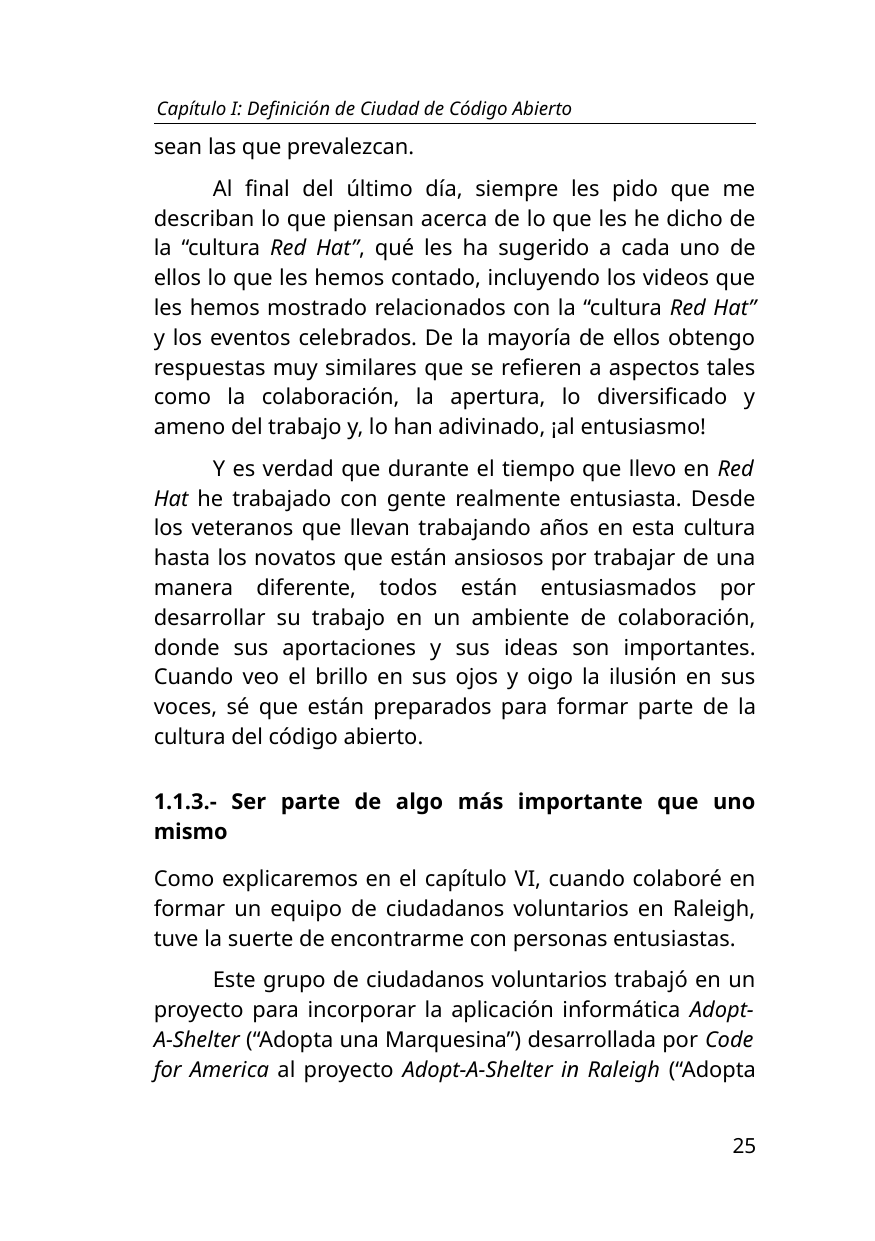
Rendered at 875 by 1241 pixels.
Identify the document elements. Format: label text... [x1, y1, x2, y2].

text Como explicaremos en el capítulo VI, cuando colaboré en for­mar un equipo de ciudadanos voluntarios en Raleigh, tuve la suerte de encontrarme con personas entusiastas. [153, 863, 756, 953]
text sean las que prevalezcan. [153, 131, 756, 161]
text Al final del último día, siempre les pido que me descri­ban lo que piensan acerca de lo que les he dicho de la “cultu­ra Red Hat”, qué les ha sugerido a cada uno de ellos lo que les hemos contado, incluyendo los videos que les hemos mostra­do relacionados con la “cultura Red Hat” y los eventos cele­brados. De la mayoría de ellos obtengo respuestas muy simi­lares que se refieren a aspectos tales como la colaboración, la apertura, lo diversificado y ameno del trabajo y, lo han adivi­nado, ¡al entusiasmo! [153, 173, 756, 441]
subtitle 1.1.3.- Ser parte de algo más importante que uno mismo [153, 786, 756, 846]
text Y es verdad que durante el tiempo que llevo en Red Hat he trabajado con gente realmente entusiasta. Desde los vete­ranos que llevan trabajando años en esta cultura hasta los no­vatos que están ansiosos por trabajar de una manera diferen­te, todos están entusiasmados por desarrollar su trabajo en un ambiente de colaboración, donde sus aportaciones y sus ideas son importantes. Cuando veo el brillo en sus ojos y oigo la ilusión en sus voces, sé que están preparados para formar par­te de la cultura del código abierto. [153, 453, 756, 751]
text Este grupo de ciudadanos voluntarios trabajó en un proyecto para incorporar la aplicación informática Adopt-A-Shelter (“Adopta una Marquesina”) desarrollada por Code for America al proyecto Adopt-A-Shelter in Raleigh (“Adopta [153, 964, 756, 1084]
